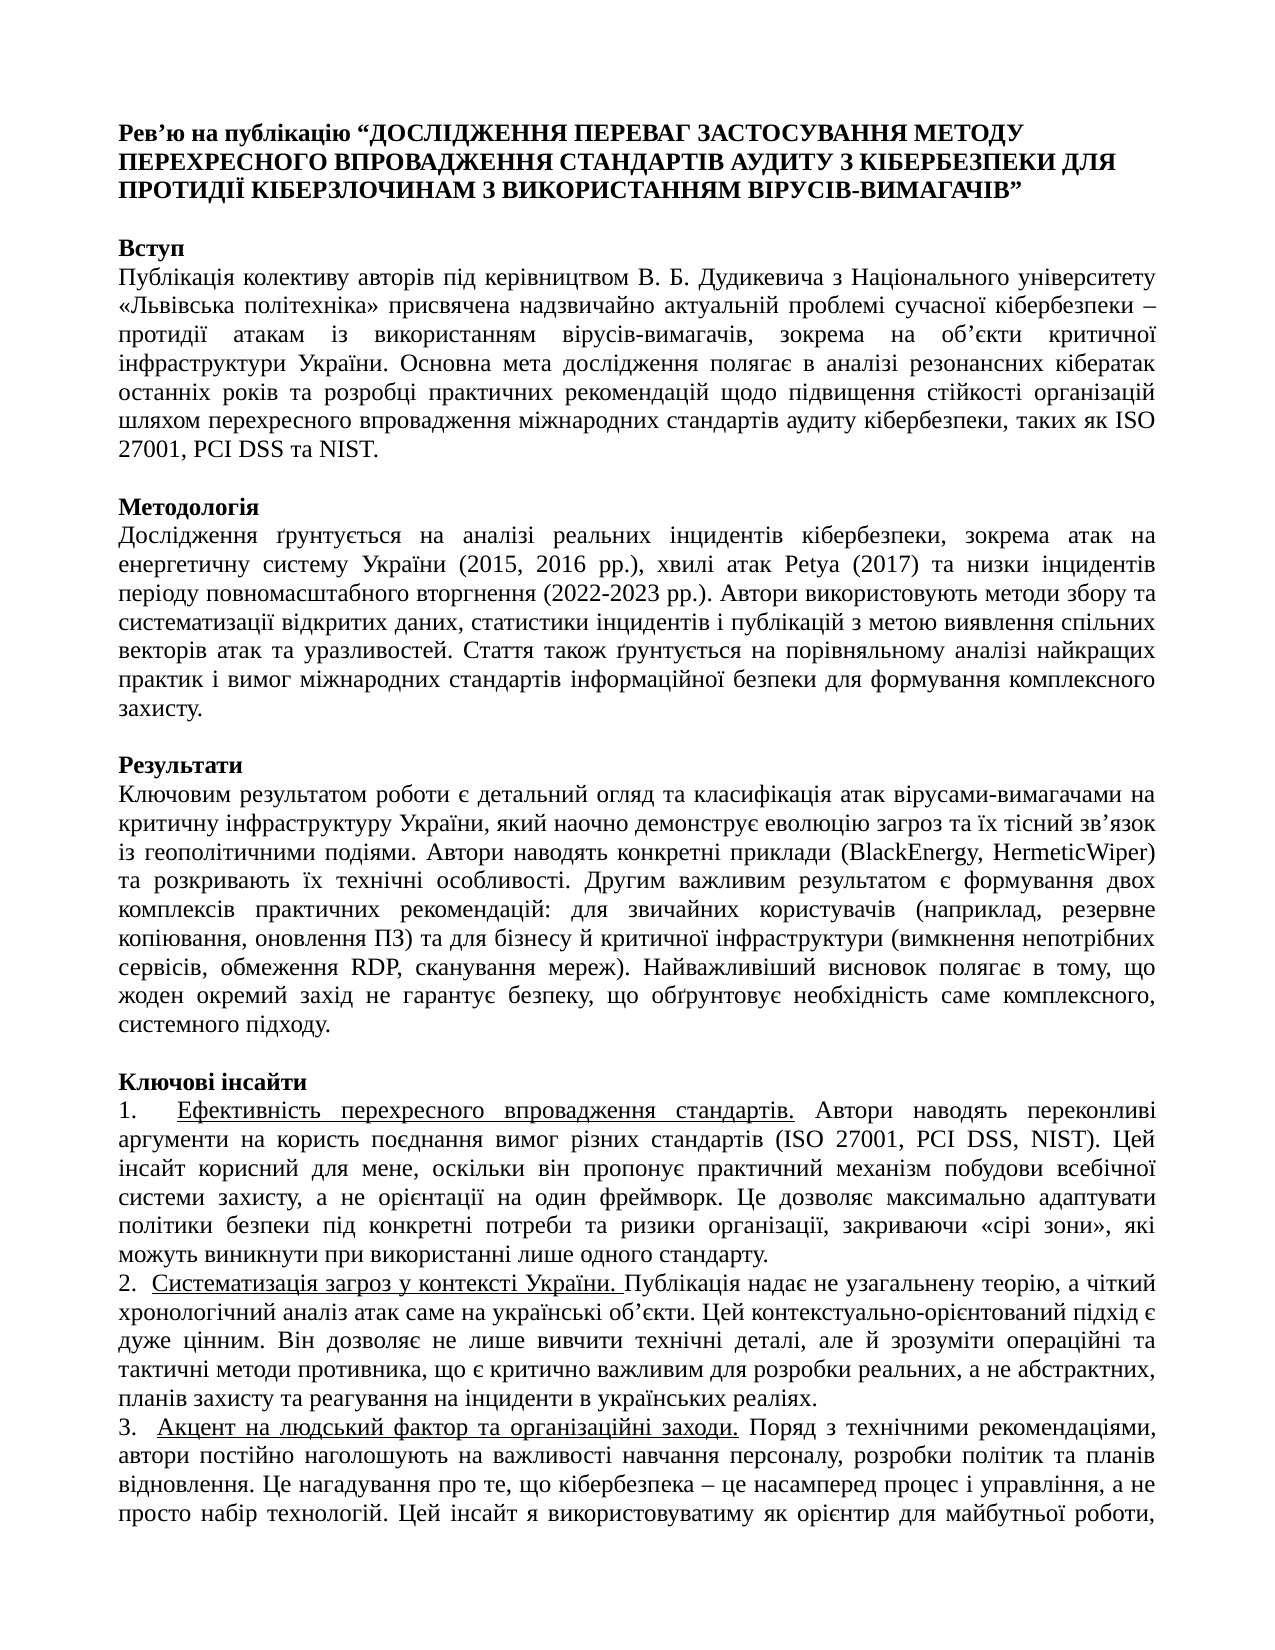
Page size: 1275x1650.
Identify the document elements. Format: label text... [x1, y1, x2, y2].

text Методологія [118, 492, 1157, 521]
text Результати [118, 751, 1157, 779]
text Рев’ю на публікацію “ДОСЛІДЖЕННЯ ПЕРЕВАГ ЗАСТОСУВАННЯ МЕТОДУ ПЕРЕХРЕСНОГО ВПРОВАДЖЕННЯ СТАНДАРТІВ АУДИТУ З КІБЕРБЕЗПЕКИ ДЛЯ ПРОТИДІЇ КІБЕРЗЛОЧИНАМ З ВИКОРИСТАННЯМ ВІРУСІВ-ВИМАГАЧІВ” [118, 118, 1157, 204]
text 2. Систематизація загроз у контексті України. Публікація надає не узагальнену теорію, а чіткий хронологічний аналіз атак саме на українські об’єкти. Цей контекстуально-орієнтований підхід є дуже цінним. Він дозволяє не лише вивчити технічні деталі, але й зрозуміти операційні та тактичні методи противника, що є критично важливим для розробки реальних, а не абстрактних, планів захисту та реагування на інциденти в українських реаліях. [118, 1268, 1157, 1412]
text Публікація колективу авторів під керівництвом В. Б. Дудикевича з Національного університету «Львівська політехніка» присвячена надзвичайно актуальній проблемі сучасної кібербезпеки – протидії атакам із використанням вірусів-вимагачів, зокрема на об’єкти критичної інфраструктури України. Основна мета дослідження полягає в аналізі резонансних кібератак останніх років та розробці практичних рекомендацій щодо підвищення стійкості організацій шляхом перехресного впровадження міжнародних стандартів аудиту кібербезпеки, таких як ISO 27001, PCI DSS та NIST. [118, 262, 1157, 463]
text 3. Акцент на людський фактор та організаційні заходи. Поряд з технічними рекомендаціями, автори постійно наголошують на важливості навчання персоналу, розробки політик та планів відновлення. Це нагадування про те, що кібербезпека – це насамперед процес і управління, а не просто набір технологій. Цей інсайт я використовуватиму як орієнтир для майбутньої роботи, [118, 1412, 1157, 1527]
text 1. Ефективність перехресного впровадження стандартів. Автори наводять переконливі аргументи на користь поєднання вимог різних стандартів (ISO 27001, PCI DSS, NIST). Цей інсайт корисний для мене, оскільки він пропонує практичний механізм побудови всебічної системи захисту, а не орієнтації на один фреймворк. Це дозволяє максимально адаптувати політики безпеки під конкретні потреби та ризики організації, закриваючи «сірі зони», які можуть виникнути при використанні лише одного стандарту. [118, 1096, 1157, 1268]
text Ключовим результатом роботи є детальний огляд та класифікація атак вірусами-вимагачами на критичну інфраструктуру України, який наочно демонструє еволюцію загроз та їх тісний зв’язок із геополітичними подіями. Автори наводять конкретні приклади (BlackEnergy, HermeticWiper) та розкривають їх технічні особливості. Другим важливим результатом є формування двох комплексів практичних рекомендацій: для звичайних користувачів (наприклад, резервне копіювання, оновлення ПЗ) та для бізнесу й критичної інфраструктури (вимкнення непотрібних сервісів, обмеження RDP, сканування мереж). Найважливіший висновок полягає в тому, що жоден окремий захід не гарантує безпеку, що обґрунтовує необхідність саме комплексного, системного підходу. [118, 779, 1157, 1038]
text Ключові інсайти [118, 1067, 1157, 1096]
text Вступ [118, 233, 1157, 262]
text Дослідження ґрунтується на аналізі реальних інцидентів кібербезпеки, зокрема атак на енергетичну систему України (2015, 2016 рр.), хвилі атак Petya (2017) та низки інцидентів періоду повномасштабного вторгнення (2022-2023 рр.). Автори використовують методи збору та систематизації відкритих даних, статистики інцидентів і публікацій з метою виявлення спільних векторів атак та уразливостей. Стаття також ґрунтується на порівняльному аналізі найкращих практик і вимог міжнародних стандартів інформаційної безпеки для формування комплексного захисту. [118, 521, 1157, 722]
